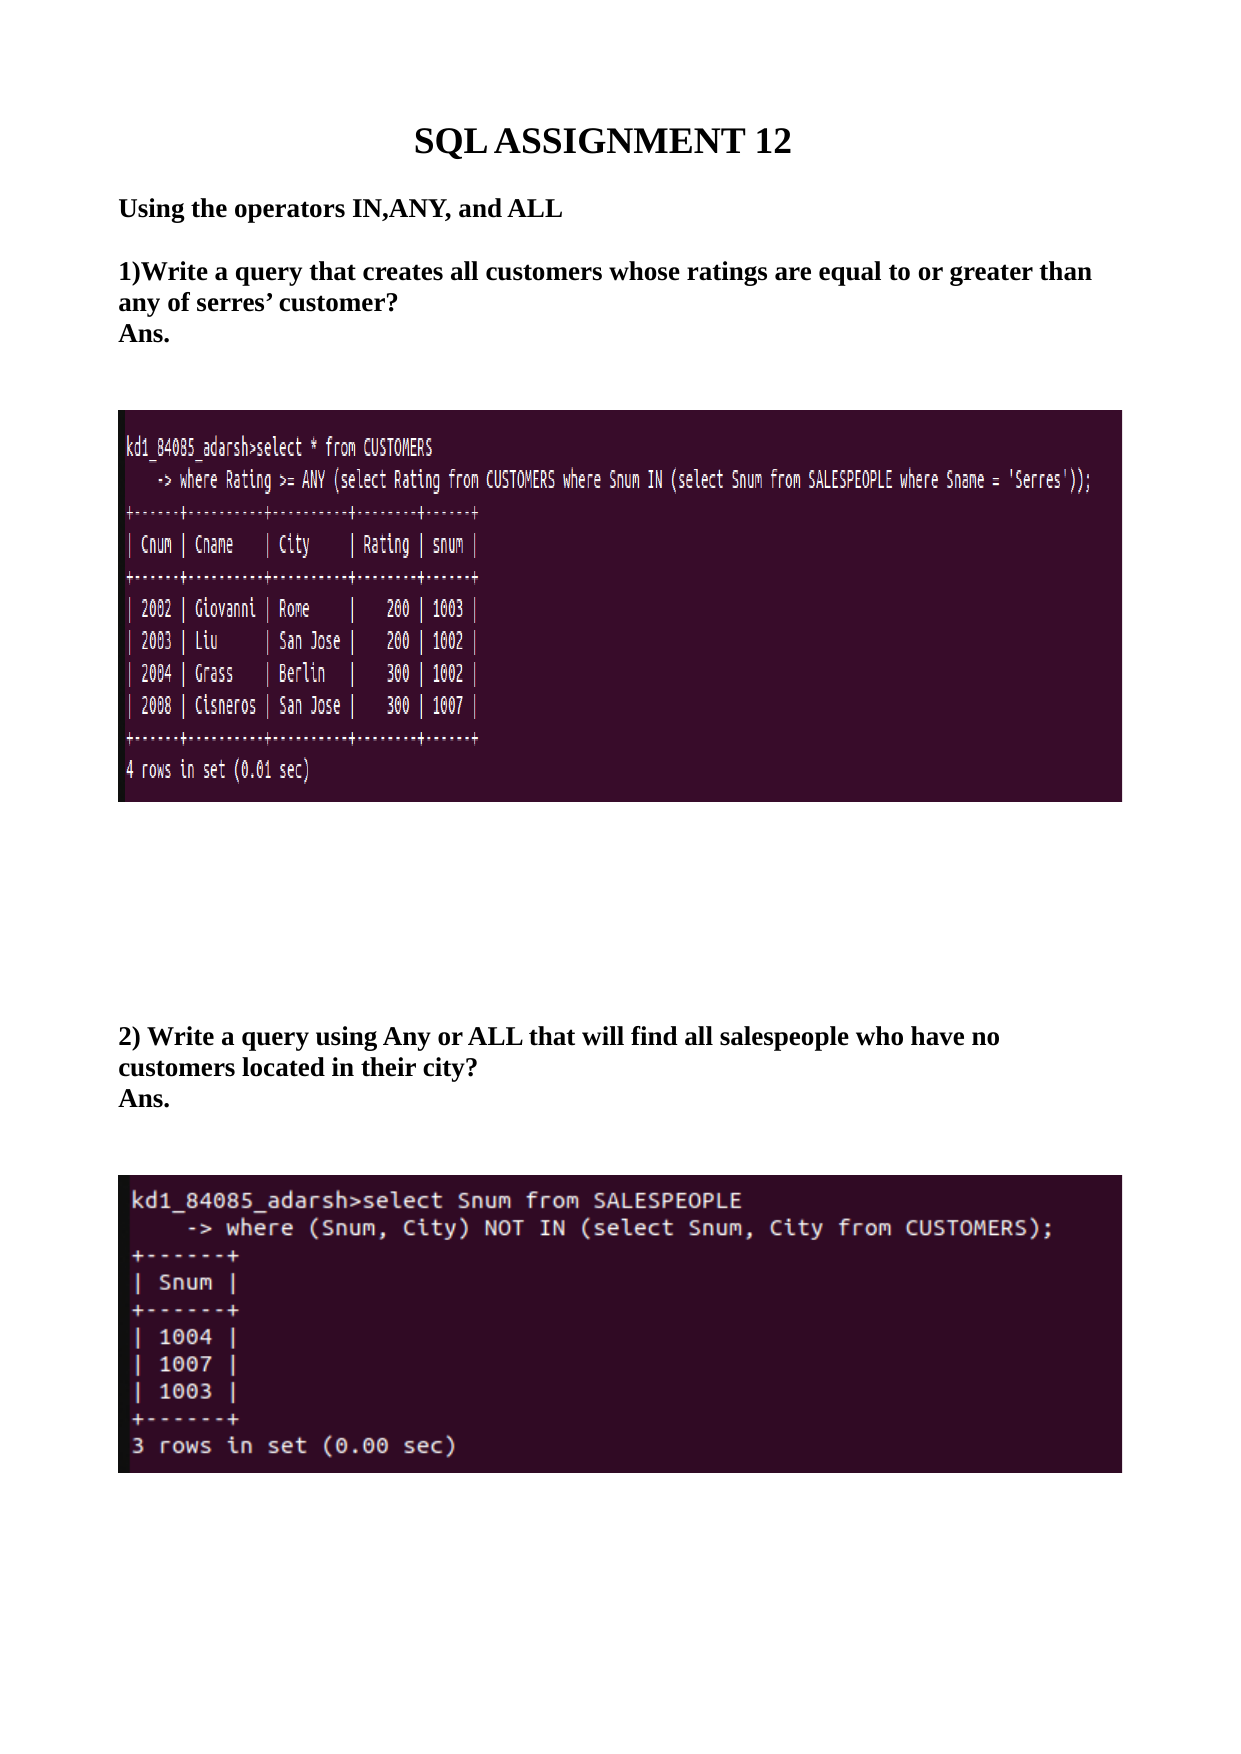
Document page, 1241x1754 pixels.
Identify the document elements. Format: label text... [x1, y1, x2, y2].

text 1)Write a query that creates all customers whose ratings are equal to or greater than any of serres’ customer? [118, 255, 1122, 317]
text Ans. [118, 1082, 1122, 1113]
text Using the operators IN,ANY, and ALL [118, 192, 1122, 223]
text Ans. [118, 317, 1122, 348]
text SQL ASSIGNMENT 12 [118, 118, 1122, 161]
picture [118, 410, 1123, 802]
picture [118, 1175, 1123, 1473]
text 2) Write a query using Any or ALL that will find all salespeople who have no customers located in their city? [118, 1020, 1122, 1082]
